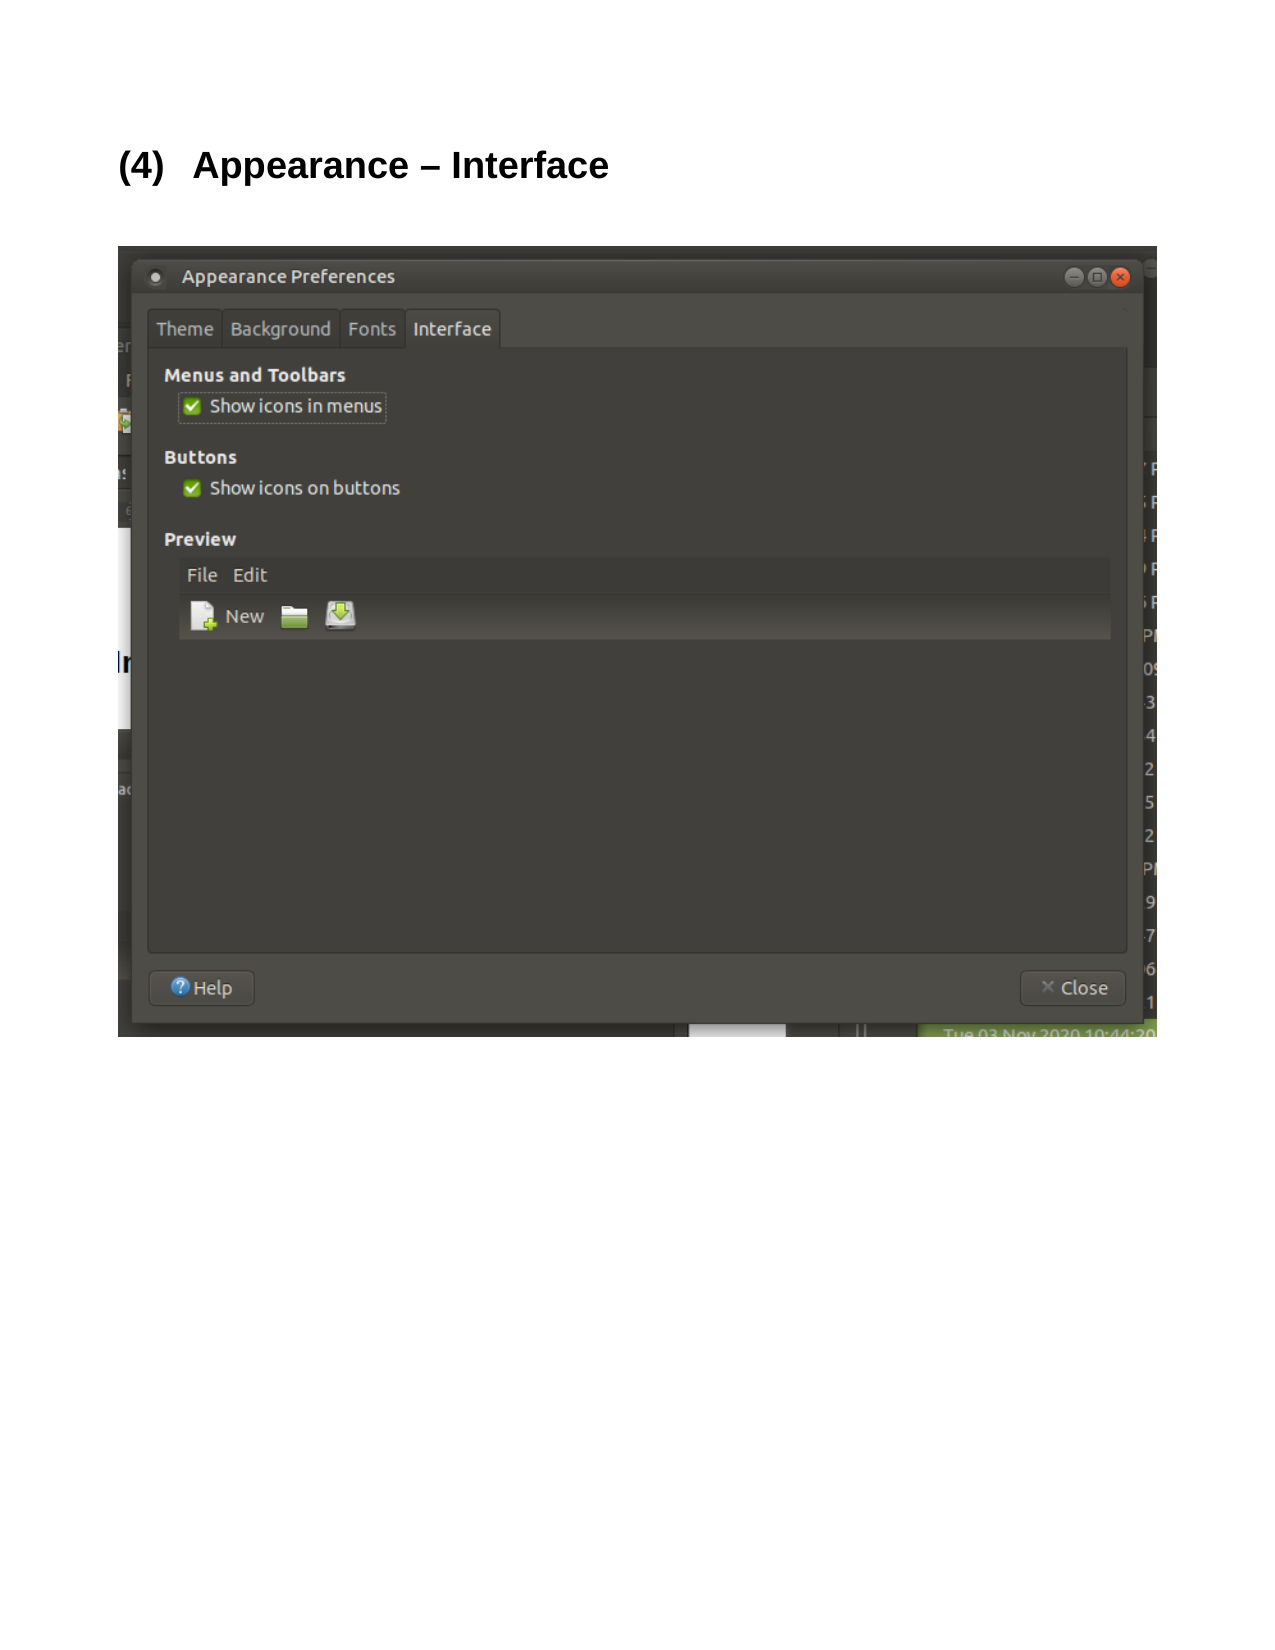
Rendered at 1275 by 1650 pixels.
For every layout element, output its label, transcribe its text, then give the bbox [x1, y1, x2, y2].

subtitle Appearance – Interface [118, 143, 1157, 187]
picture [118, 246, 1157, 1037]
